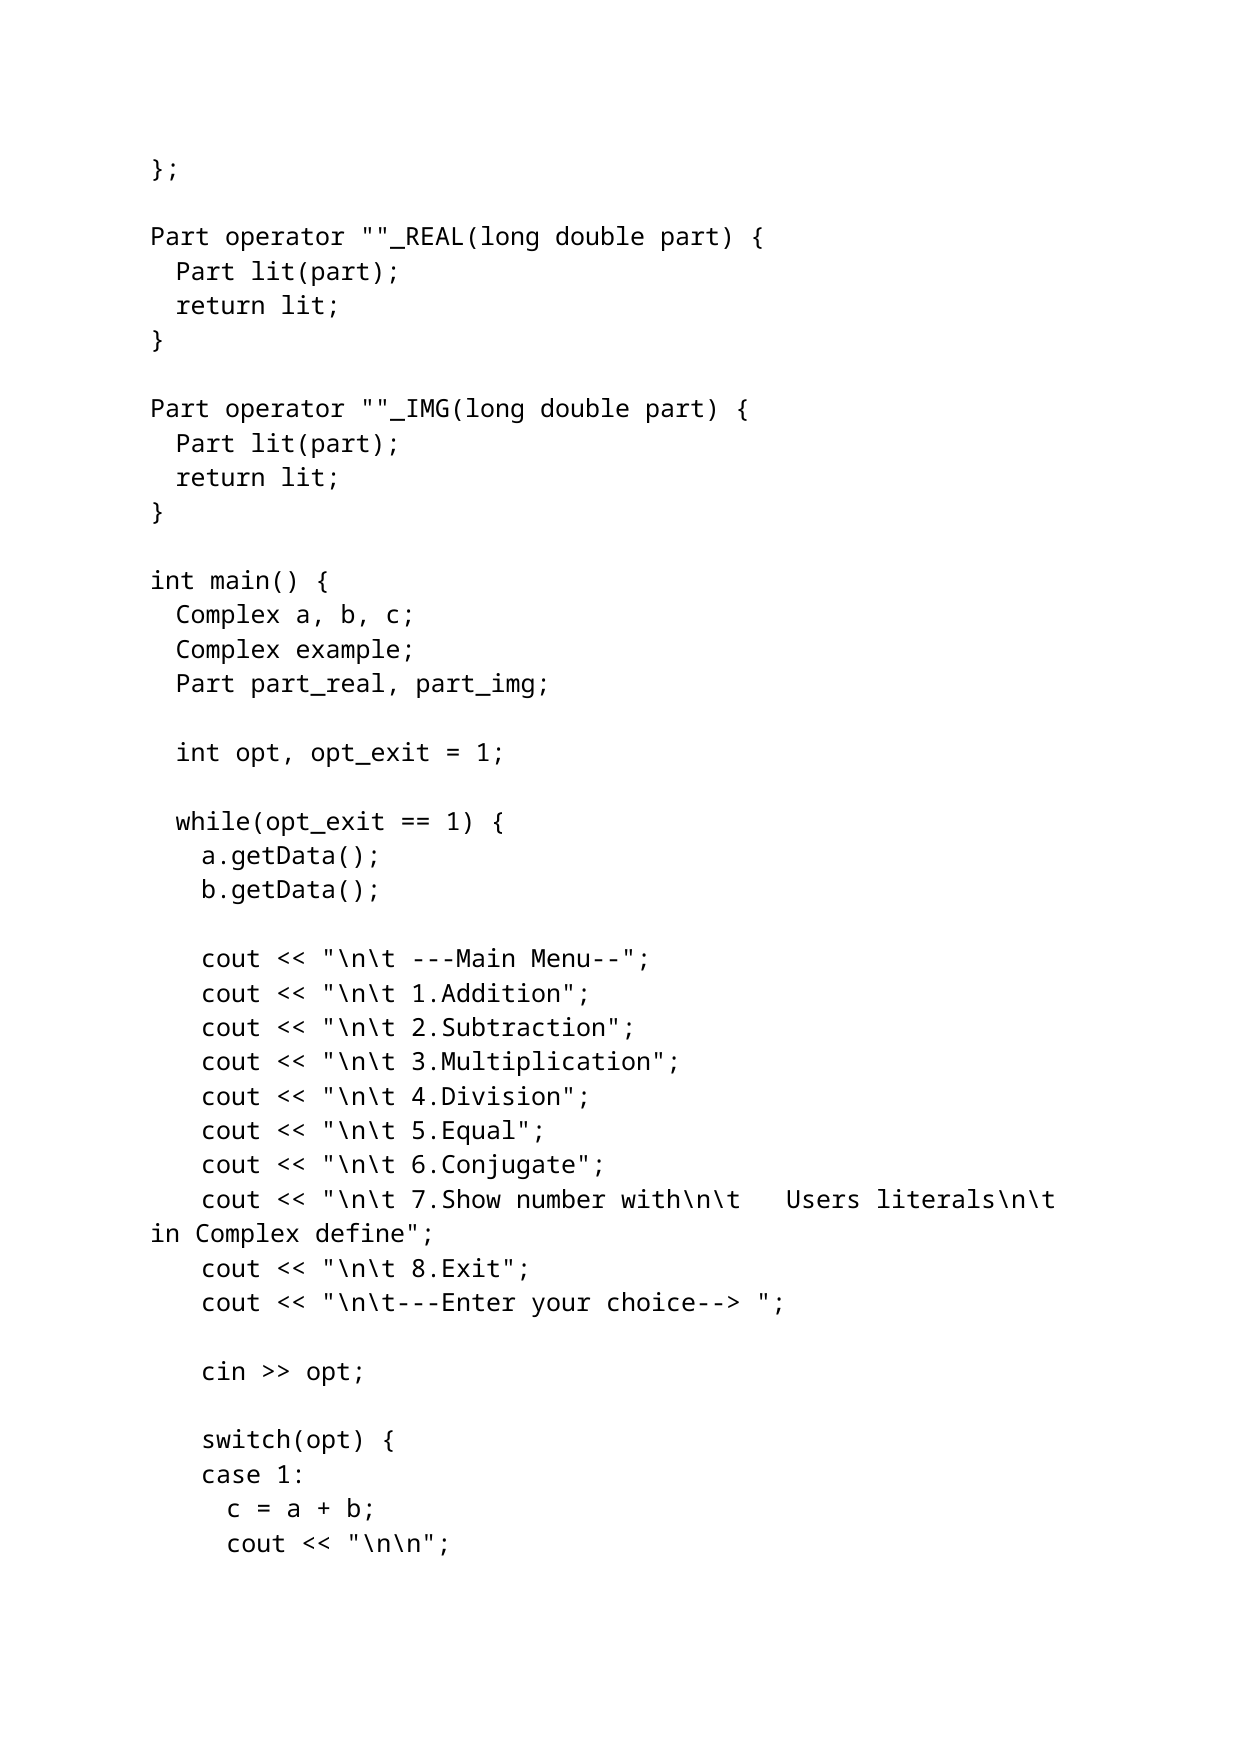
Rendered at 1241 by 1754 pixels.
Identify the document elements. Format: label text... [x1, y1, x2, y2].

text cout << "\n\n"; [150, 1525, 1090, 1559]
text case 1: [150, 1456, 1090, 1491]
text int opt, opt_exit = 1; [150, 734, 1090, 769]
text cout << "\n\t 8.Exit"; [150, 1250, 1090, 1284]
text a.getData(); [150, 837, 1090, 872]
text Complex example; [150, 631, 1090, 666]
text }; [150, 150, 1090, 184]
text Part part_real, part_img; [150, 666, 1090, 700]
text cout << "\n\t 6.Conjugate"; [150, 1147, 1090, 1181]
text cout << "\n\t---Enter your choice--> "; [150, 1284, 1090, 1319]
text return lit; [150, 287, 1090, 322]
text Part operator ""_REAL(long double part) { [150, 219, 1090, 253]
text cout << "\n\t ---Main Menu--"; [150, 941, 1090, 975]
text Complex a, b, c; [150, 597, 1090, 631]
text c = a + b; [150, 1491, 1090, 1525]
text cin >> opt; [150, 1353, 1090, 1387]
text cout << "\n\t 4.Division"; [150, 1078, 1090, 1112]
text Part operator ""_IMG(long double part) { [150, 391, 1090, 425]
text cout << "\n\t 7.Show number with\n\t Users literals\n\t in Complex define"; [150, 1181, 1090, 1250]
text while(opt_exit == 1) { [150, 803, 1090, 837]
text switch(opt) { [150, 1422, 1090, 1456]
text cout << "\n\t 5.Equal"; [150, 1112, 1090, 1147]
text Part lit(part); [150, 425, 1090, 459]
text cout << "\n\t 2.Subtraction"; [150, 1009, 1090, 1044]
text return lit; [150, 459, 1090, 494]
text } [150, 494, 1090, 528]
text cout << "\n\t 1.Addition"; [150, 975, 1090, 1009]
text int main() { [150, 562, 1090, 597]
text Part lit(part); [150, 253, 1090, 287]
text } [150, 322, 1090, 356]
text cout << "\n\t 3.Multiplication"; [150, 1044, 1090, 1078]
text b.getData(); [150, 872, 1090, 906]
